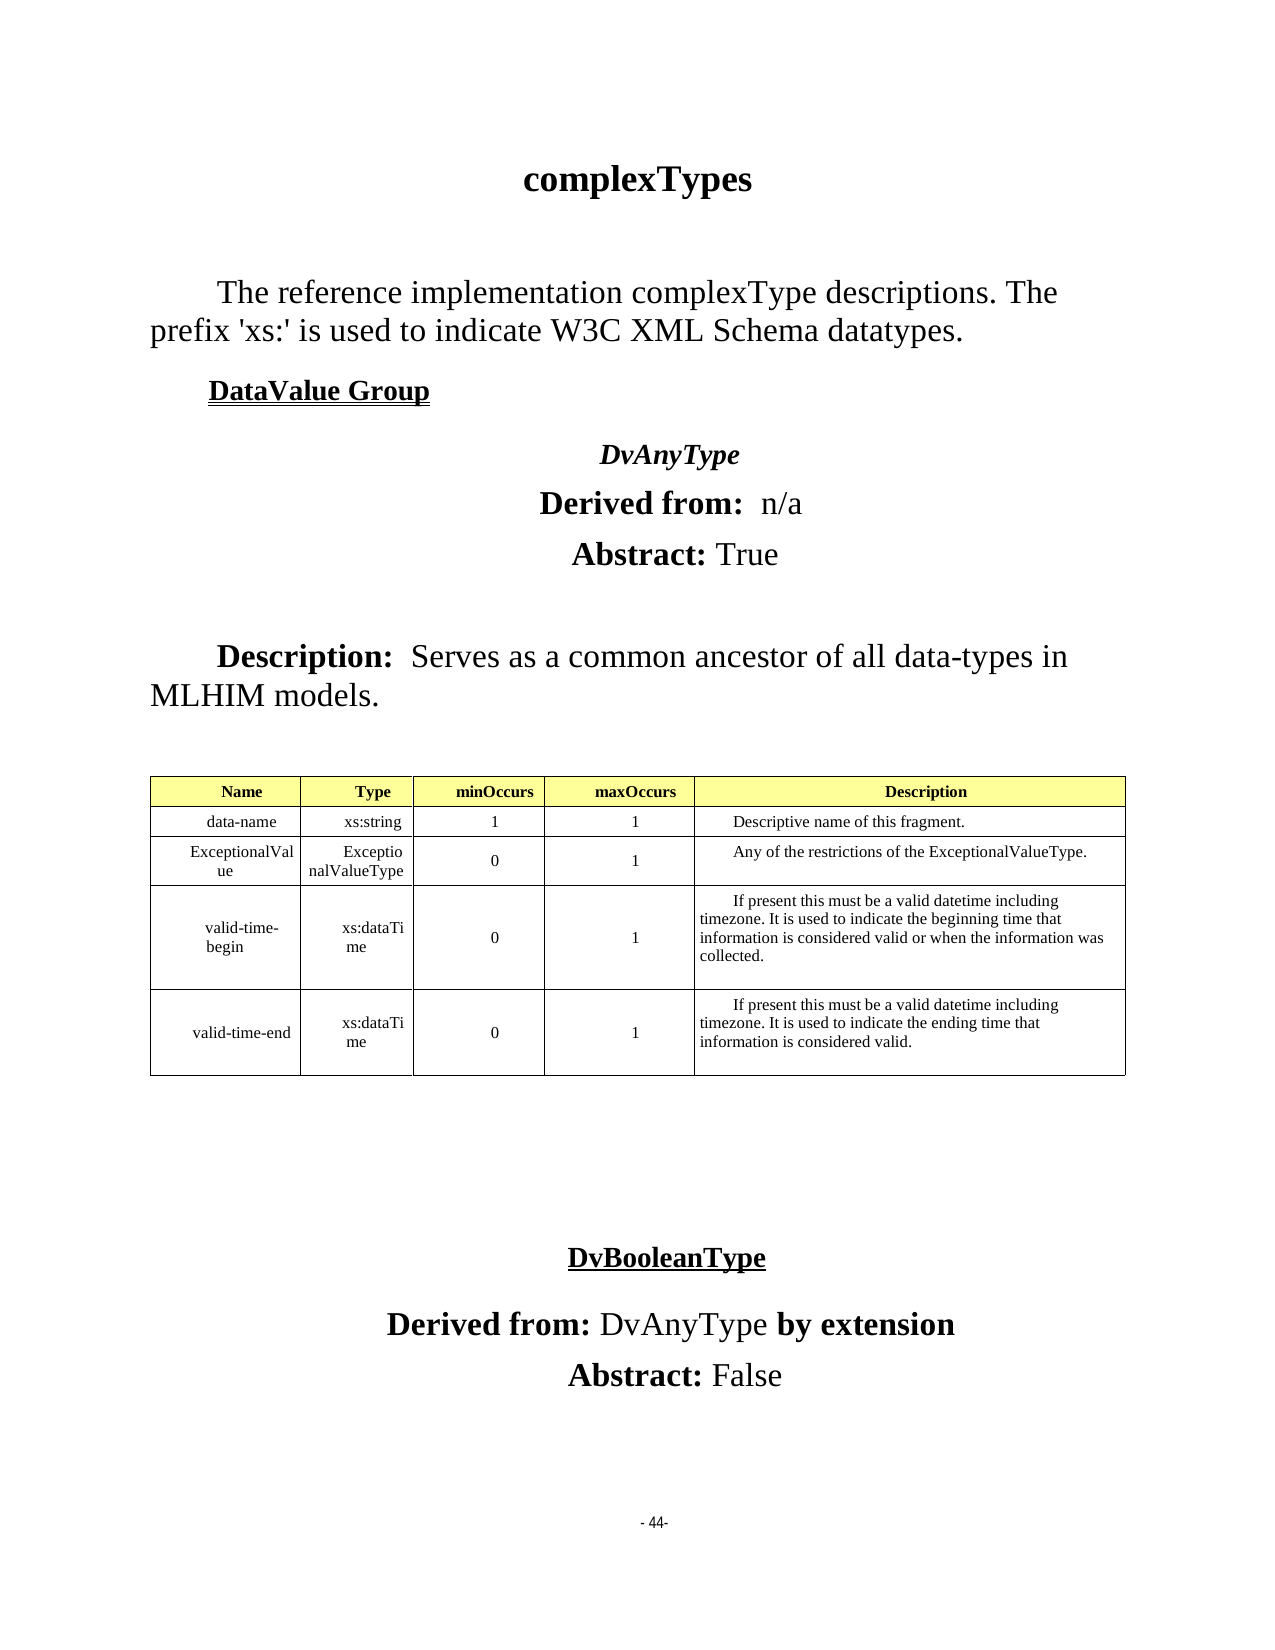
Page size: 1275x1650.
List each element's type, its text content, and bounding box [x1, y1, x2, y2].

table_cell xs:dataTime [301, 886, 412, 989]
table_cell valid-time-end [151, 990, 300, 1075]
table_cell 1 [545, 990, 694, 1075]
table_cell 1 [545, 837, 694, 885]
table_cell 0 [414, 837, 544, 885]
table_cell valid-time-begin [151, 886, 300, 989]
table_header Description [695, 777, 1125, 806]
table_cell 1 [545, 886, 694, 989]
text The reference implementation complexType descriptions. The prefix 'xs:' is used to indicate W3C XML Schema datatypes. [150, 272, 1125, 349]
table_cell If present this must be a valid datetime including timezone. It is used to indicate the ending time that information is considered valid. [695, 990, 1125, 1075]
table_cell 0 [414, 886, 544, 989]
table_header maxOccurs [545, 777, 694, 806]
table_cell ExceptionalValue [151, 837, 300, 885]
table_cell Descriptive name of this fragment. [695, 807, 1125, 836]
text DvBooleanType [150, 1240, 1125, 1274]
table_cell ExceptionalValueType [301, 837, 412, 885]
table_cell 1 [545, 807, 694, 836]
table_header minOccurs [414, 777, 544, 806]
text Abstract: False [150, 1355, 1125, 1393]
table_cell xs:string [301, 807, 412, 836]
table_cell xs:dataTime [301, 990, 412, 1075]
text Abstract: True [150, 534, 1125, 573]
table_header Name [151, 777, 300, 806]
table_cell If present this must be a valid datetime including timezone. It is used to indicate the beginning time that information is considered valid or when the information was collected. [695, 886, 1125, 989]
table_cell data-name [151, 807, 300, 836]
title complexTypes [150, 157, 1125, 199]
text Description: Serves as a common ancestor of all data-types in MLHIM models. [150, 636, 1125, 713]
text Derived from: n/a [150, 483, 1125, 522]
table_header Type [301, 777, 412, 806]
table_cell 1 [414, 807, 544, 836]
text Derived from: DvAnyType by extension [150, 1304, 1125, 1342]
subtitle DataValue Group [150, 373, 1125, 407]
table_cell 0 [414, 990, 544, 1075]
table_cell Any of the restrictions of the ExceptionalValueType. [695, 837, 1125, 885]
